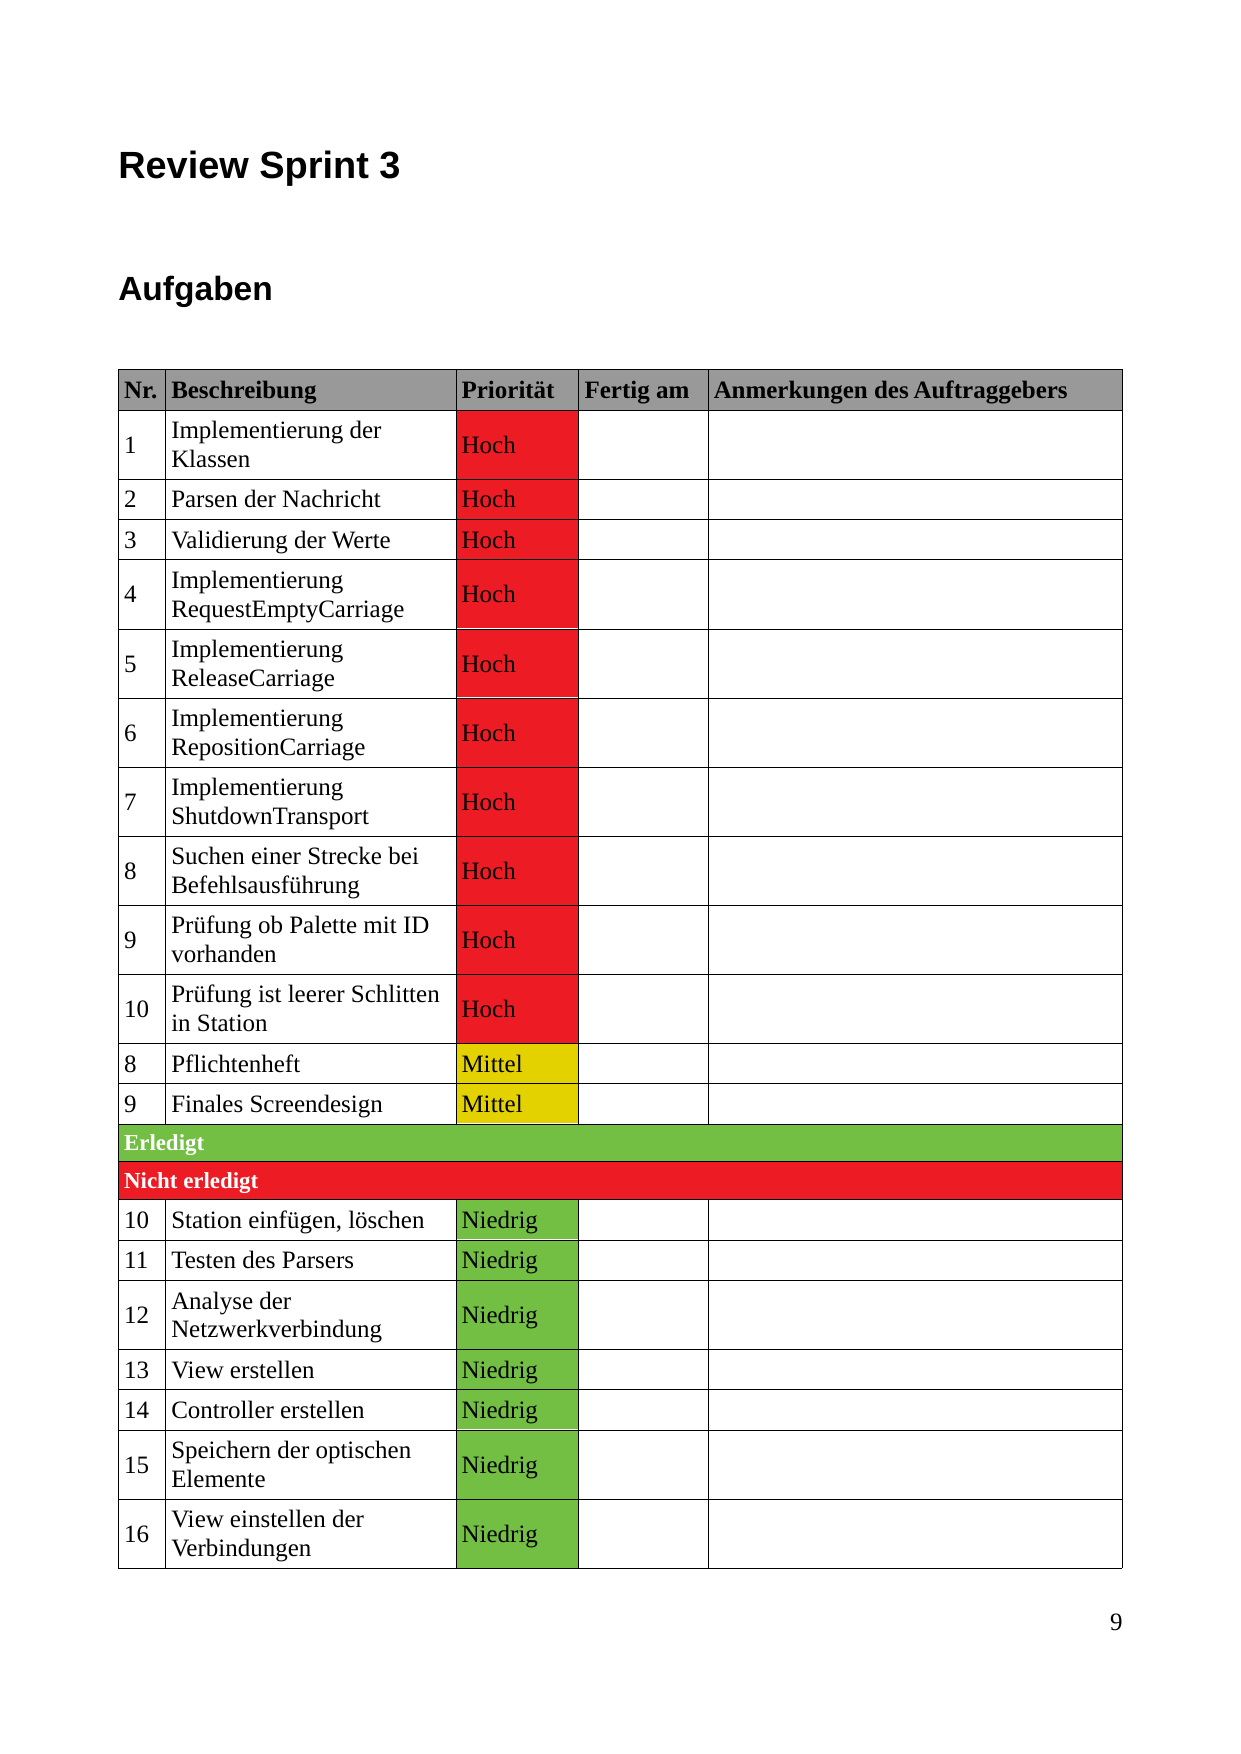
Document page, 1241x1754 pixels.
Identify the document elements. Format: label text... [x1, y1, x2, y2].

table_cell [579, 1281, 708, 1349]
table_cell [579, 411, 708, 479]
table_header Fertig am [579, 370, 708, 410]
table_cell Hoch [457, 906, 578, 974]
table_cell [709, 630, 1122, 697]
table_cell [709, 1431, 1122, 1499]
table_cell [579, 1350, 708, 1389]
table_cell Hoch [457, 560, 578, 628]
table_cell [579, 975, 708, 1043]
table_cell [709, 560, 1122, 628]
table_cell Hoch [457, 837, 578, 905]
table_cell [579, 480, 708, 519]
table_cell [709, 1350, 1122, 1389]
table_cell 15 [119, 1431, 165, 1499]
table_cell [579, 1044, 708, 1083]
table_cell 1 [119, 411, 165, 479]
table_header Nr. [119, 370, 165, 410]
table_cell Hoch [457, 699, 578, 767]
table_cell [709, 768, 1122, 836]
table_cell Niedrig [457, 1500, 578, 1568]
table_cell Niedrig [457, 1350, 578, 1389]
table_cell [579, 630, 708, 697]
table_cell 11 [119, 1241, 165, 1280]
table_cell [709, 520, 1122, 559]
table_cell [709, 411, 1122, 479]
table_cell [579, 1084, 708, 1123]
table_cell 3 [119, 520, 165, 559]
table_cell Erledigt [119, 1125, 1122, 1161]
subtitle Aufgaben [118, 269, 1122, 308]
table_cell 12 [119, 1281, 165, 1349]
table_cell [709, 1390, 1122, 1429]
table_cell [579, 699, 708, 767]
table_cell [579, 1241, 708, 1280]
table_cell 10 [119, 975, 165, 1043]
table_cell [579, 837, 708, 905]
table_cell Niedrig [457, 1390, 578, 1429]
table_cell 8 [119, 837, 165, 905]
table_cell [579, 1500, 708, 1568]
table_cell Implementierung RepositionCarriage [166, 699, 456, 767]
table_cell Hoch [457, 480, 578, 519]
table_cell [579, 906, 708, 974]
table_cell 6 [119, 699, 165, 767]
table_cell Station einfügen, löschen [166, 1200, 456, 1239]
table_cell 5 [119, 630, 165, 697]
table_cell 2 [119, 480, 165, 519]
table_cell Niedrig [457, 1200, 578, 1239]
table_cell 9 [119, 906, 165, 974]
table_cell 16 [119, 1500, 165, 1568]
table_cell View einstellen der Verbindungen [166, 1500, 456, 1568]
table_cell Niedrig [457, 1241, 578, 1280]
table_cell 7 [119, 768, 165, 836]
table_cell Controller erstellen [166, 1390, 456, 1429]
table_cell [709, 699, 1122, 767]
table_cell [709, 480, 1122, 519]
table_cell Hoch [457, 975, 578, 1043]
table_cell 10 [119, 1200, 165, 1239]
table_cell [709, 1281, 1122, 1349]
table_cell Prüfung ist leerer Schlitten in Station [166, 975, 456, 1043]
table_cell [579, 768, 708, 836]
table_cell 13 [119, 1350, 165, 1389]
table_cell [579, 1200, 708, 1239]
table_cell Analyse der Netzwerkverbindung [166, 1281, 456, 1349]
table_cell [579, 1431, 708, 1499]
table_cell [709, 1084, 1122, 1123]
table_header Anmerkungen des Auftraggebers [709, 370, 1122, 410]
table_cell [709, 906, 1122, 974]
table_cell 8 [119, 1044, 165, 1083]
table_cell Testen des Parsers [166, 1241, 456, 1280]
table_header Beschreibung [166, 370, 456, 410]
subtitle Review Sprint 3 [118, 143, 1122, 187]
table_cell 9 [119, 1084, 165, 1123]
table_cell [709, 1044, 1122, 1083]
table_header Priorität [457, 370, 578, 410]
table_cell Hoch [457, 520, 578, 559]
table_cell 4 [119, 560, 165, 628]
table_cell Implementierung der Klassen [166, 411, 456, 479]
table_cell [709, 1200, 1122, 1239]
table_cell Hoch [457, 768, 578, 836]
table_cell Speichern der optischen Elemente [166, 1431, 456, 1499]
table_cell Implementierung RequestEmptyCarriage [166, 560, 456, 628]
table_cell Mittel [457, 1084, 578, 1123]
table_cell Parsen der Nachricht [166, 480, 456, 519]
table_cell Niedrig [457, 1431, 578, 1499]
table_cell Mittel [457, 1044, 578, 1083]
table_cell Hoch [457, 411, 578, 479]
table_cell Finales Screendesign [166, 1084, 456, 1123]
table_cell [709, 1241, 1122, 1280]
table_cell [709, 975, 1122, 1043]
table_cell Niedrig [457, 1281, 578, 1349]
table_cell [579, 560, 708, 628]
table_cell Prüfung ob Palette mit ID vorhanden [166, 906, 456, 974]
table_cell [579, 1390, 708, 1429]
table_cell Validierung der Werte [166, 520, 456, 559]
table_cell Pflichtenheft [166, 1044, 456, 1083]
table_cell Implementierung ReleaseCarriage [166, 630, 456, 697]
table_cell Nicht erledigt [119, 1162, 1122, 1199]
table_cell [709, 837, 1122, 905]
table_cell [579, 520, 708, 559]
table_cell Hoch [457, 630, 578, 697]
table_cell Implementierung ShutdownTransport [166, 768, 456, 836]
table_cell Suchen einer Strecke bei Befehlsausführung [166, 837, 456, 905]
table_cell 14 [119, 1390, 165, 1429]
table_cell [709, 1500, 1122, 1568]
table_cell View erstellen [166, 1350, 456, 1389]
